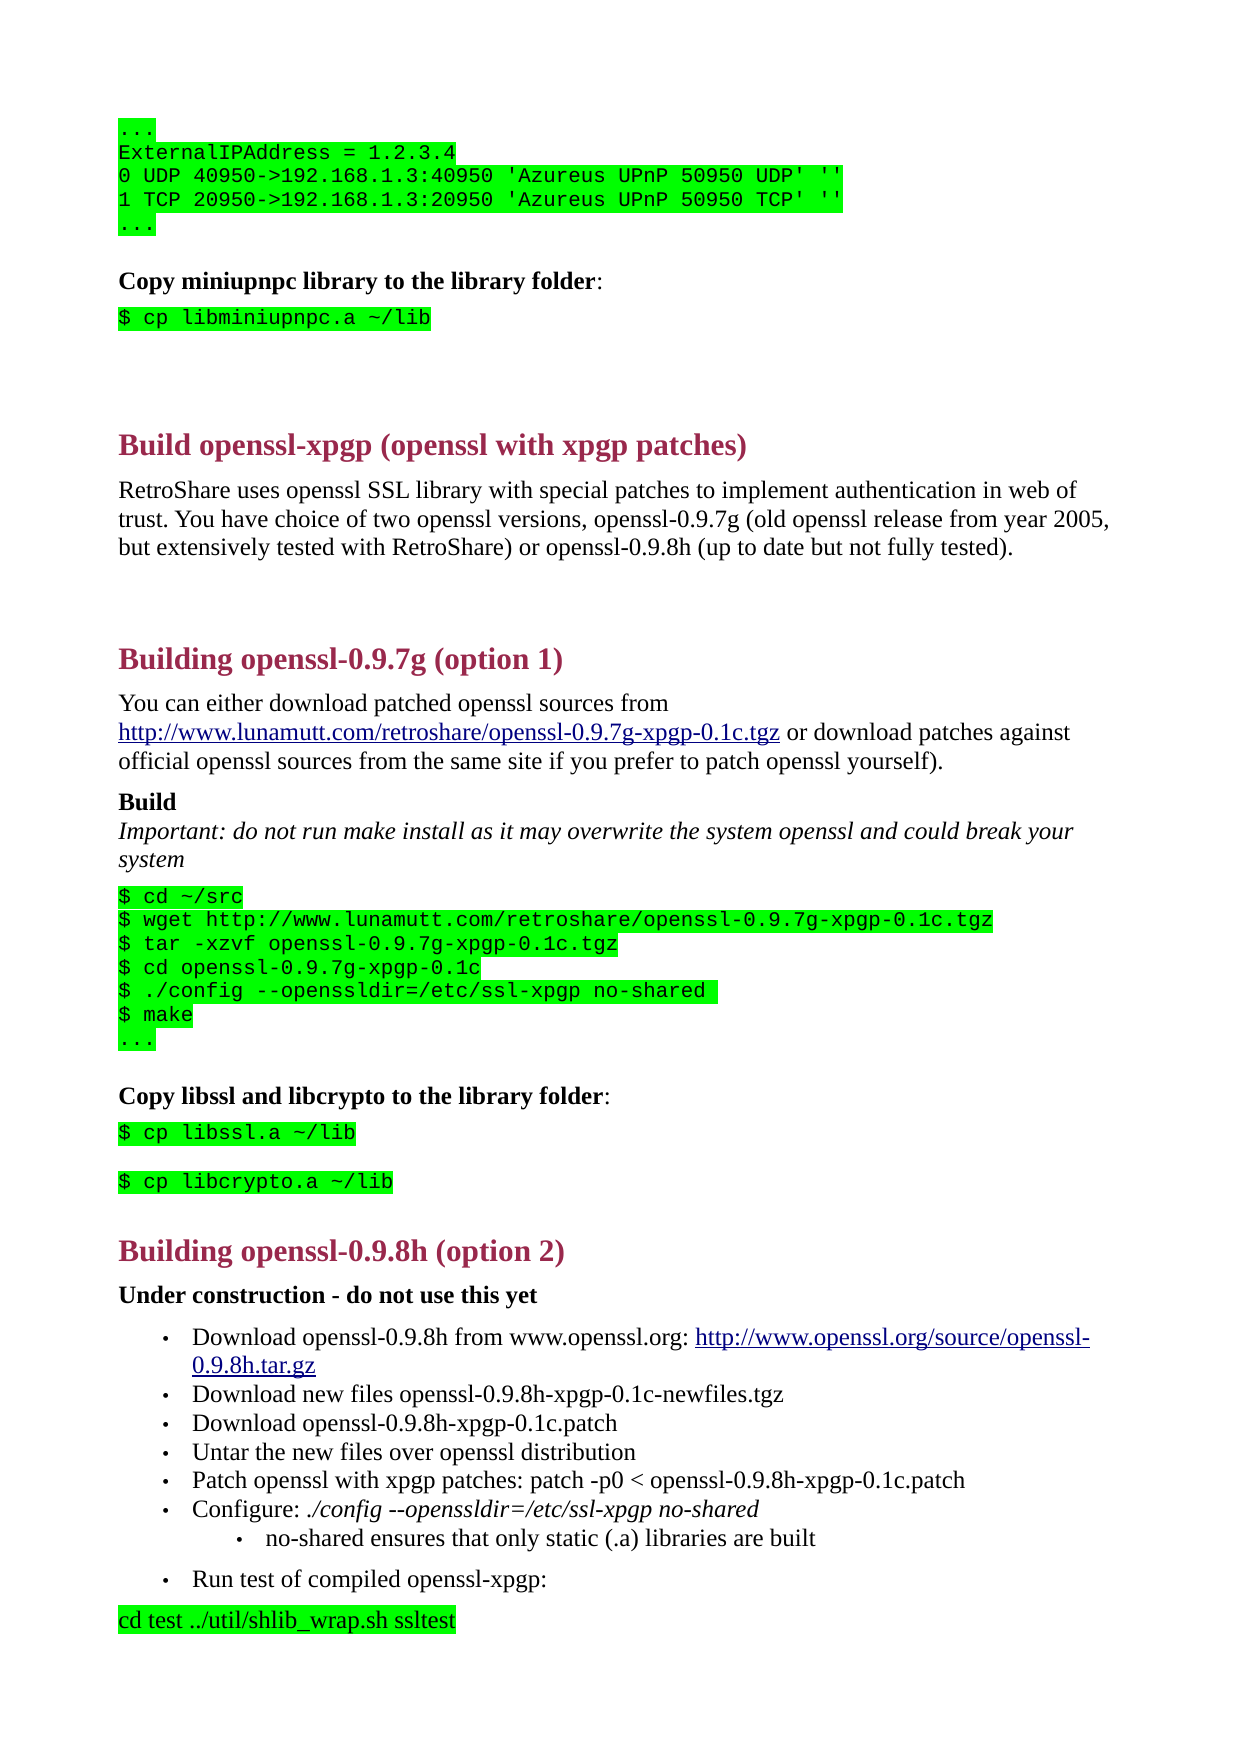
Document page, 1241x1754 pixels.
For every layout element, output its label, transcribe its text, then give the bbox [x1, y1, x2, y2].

subtitle Building openssl-0.9.7g (option 1) [118, 640, 1122, 676]
text $ cp libminiupnpc.a ~/lib [118, 307, 1122, 331]
list Download openssl-0.9.8h from www.openssl.org: http://www.openssl.org/source/openssl-0.9.8h.tar.gz [162, 1322, 1122, 1379]
text Copy miniupnpc library to the library folder: [118, 266, 1122, 294]
text Build Important: do not run make install as it may overwrite the system openssl and could break your system [118, 787, 1122, 873]
text $ cd ~/src [118, 886, 1122, 909]
text cd test ../util/shlib_wrap.sh ssltest [118, 1605, 1122, 1634]
list Patch openssl with xpgp patches: patch -p0 < openssl-0.9.8h-xpgp-0.1c.patch [162, 1465, 1122, 1494]
subtitle Build openssl-xpgp (openssl with xpgp patches) [118, 426, 1122, 462]
text Under construction - do not use this yet [118, 1280, 1122, 1309]
text ... [118, 1028, 1122, 1051]
subtitle $ cp libcrypto.a ~/lib [118, 1171, 1122, 1194]
text $ ./config --openssldir=/etc/ssl-xpgp no-shared [118, 980, 1122, 1004]
list Download new files openssl-0.9.8h-xpgp-0.1c-newfiles.tgz [162, 1379, 1122, 1408]
text $ cp libssl.a ~/lib [118, 1122, 1122, 1146]
text $ cd openssl-0.9.7g-xpgp-0.1c [118, 957, 1122, 980]
text $ make [118, 1004, 1122, 1028]
list no-shared ensures that only static (.a) libraries are built [236, 1523, 1122, 1552]
text 0 UDP 40950->192.168.1.3:40950 'Azureus UPnP 50950 UDP' '' [118, 165, 1122, 189]
text 1 TCP 20950->192.168.1.3:20950 'Azureus UPnP 50950 TCP' '' [118, 189, 1122, 213]
list Download openssl-0.9.8h-xpgp-0.1c.patch [162, 1408, 1122, 1437]
list Untar the new files over openssl distribution [162, 1437, 1122, 1465]
text Copy libssl and libcrypto to the library folder: [118, 1081, 1122, 1109]
text ... [118, 213, 1122, 236]
list Run test of compiled openssl-xpgp: [162, 1564, 1122, 1593]
list Configure: ./config --openssldir=/etc/ssl-xpgp no-shared [162, 1494, 1122, 1523]
text ExternalIPAddress = 1.2.3.4 [118, 142, 1122, 165]
subtitle Building openssl-0.9.8h (option 2) [118, 1232, 1122, 1268]
text ... [118, 118, 1122, 142]
text RetroShare uses openssl SSL library with special patches to implement authentication in web of trust. You have choice of two openssl versions, openssl-0.9.7g (old openssl release from year 2005, but extensively tested with RetroShare) or openssl-0.9.8h (up to date but not fully tested). [118, 475, 1122, 561]
text $ tar -xzvf openssl-0.9.7g-xpgp-0.1c.tgz [118, 933, 1122, 957]
text You can either download patched openssl sources from http://www.lunamutt.com/retroshare/openssl-0.9.7g-xpgp-0.1c.tgz or download patches against official openssl sources from the same site if you prefer to patch openssl yourself). [118, 688, 1122, 774]
text $ wget http://www.lunamutt.com/retroshare/openssl-0.9.7g-xpgp-0.1c.tgz [118, 909, 1122, 933]
